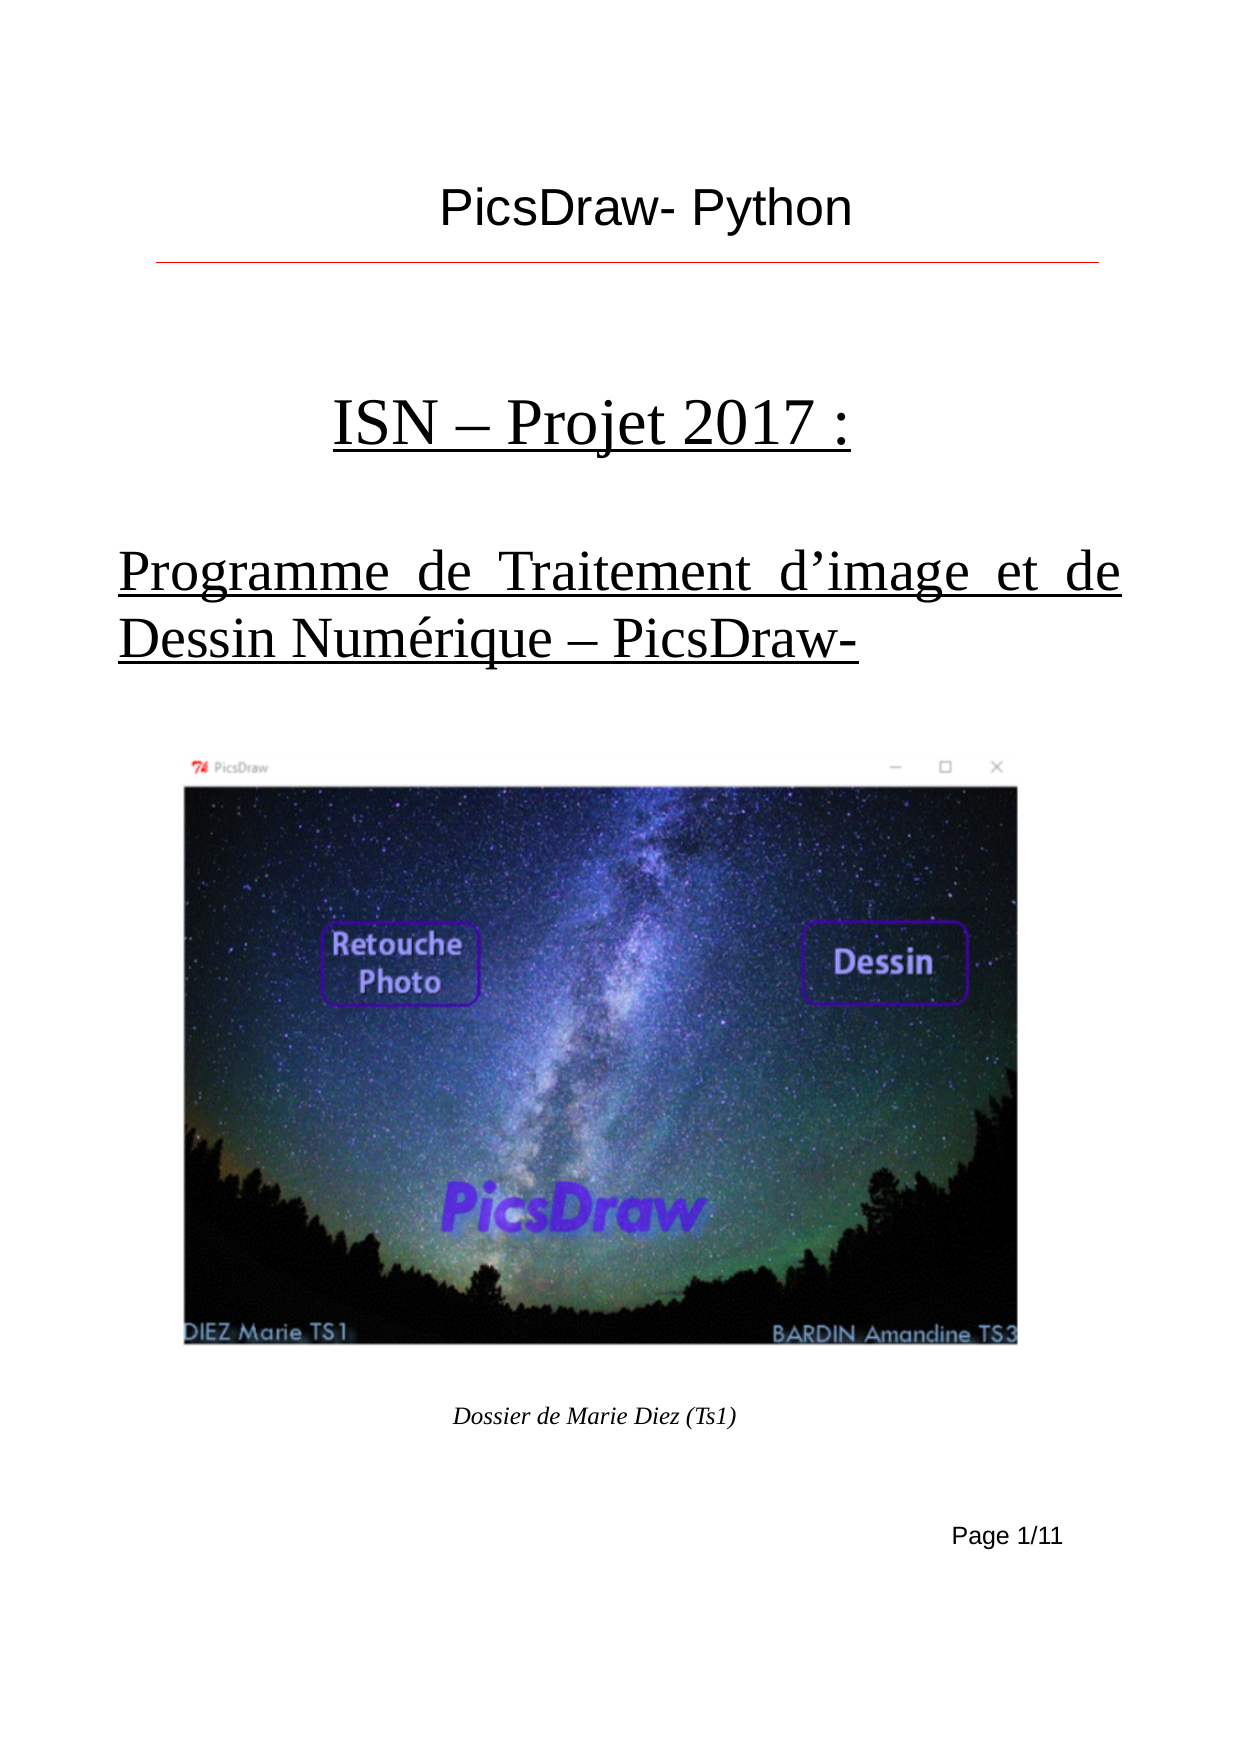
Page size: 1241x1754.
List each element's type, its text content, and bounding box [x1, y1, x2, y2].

text PicsDraw- Python [118, 176, 1122, 236]
picture [183, 756, 1018, 1347]
text Programme de Traitement d’image et de [118, 536, 1122, 594]
text ISN – Projet 2017 : [118, 383, 1122, 459]
text Dessin Numérique – PicsDraw- [118, 597, 1122, 670]
text Dossier de Marie Diez (Ts1) [118, 1376, 1122, 1436]
text Page 1/11 [118, 1436, 1122, 1555]
